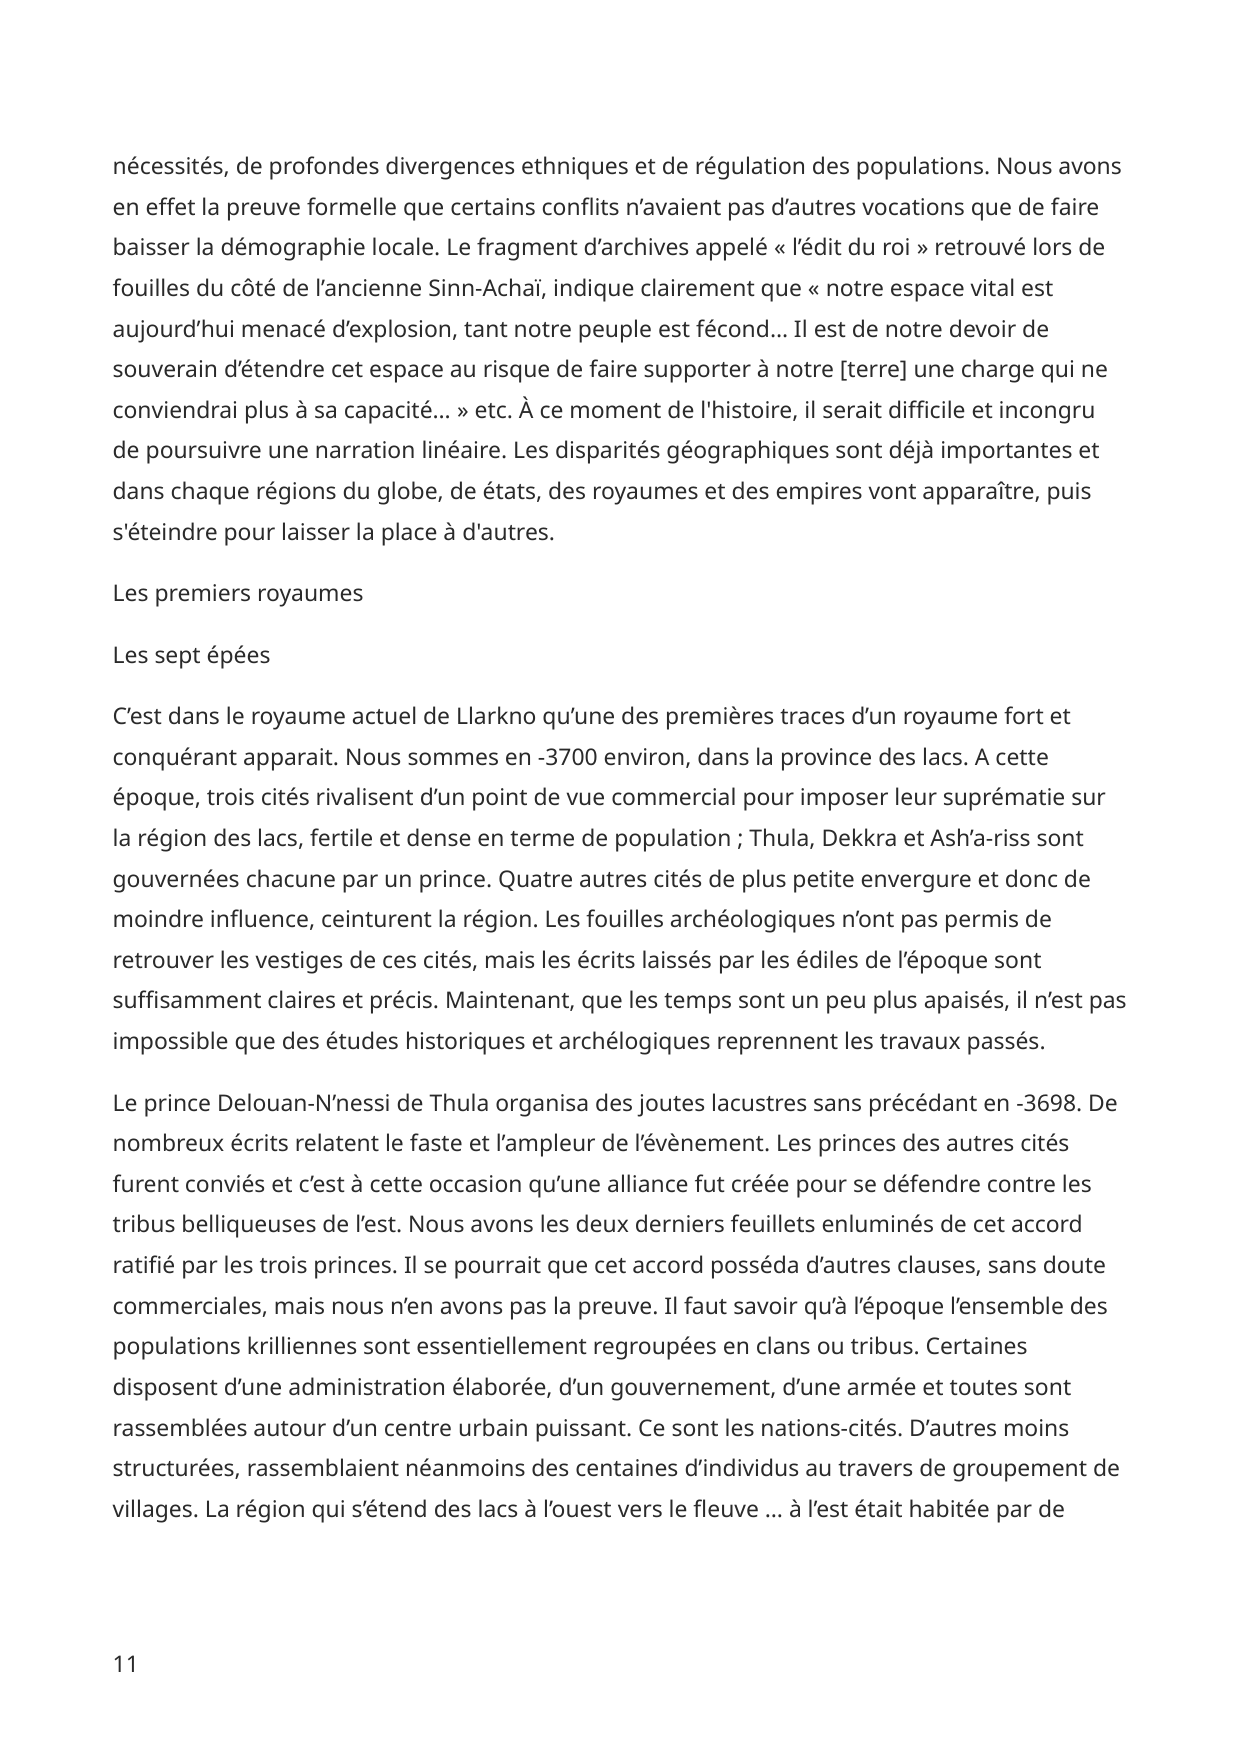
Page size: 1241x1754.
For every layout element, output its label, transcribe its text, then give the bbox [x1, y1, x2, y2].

text Les premiers royaumes [112, 577, 1128, 608]
text Le prince Delouan-N’nessi de Thula organisa des joutes lacustres sans précédant en -3698. De nombreux écrits relatent le faste et l’ampleur de l’évènement. Les princes des autres cités furent conviés et c’est à cette occasion qu’une alliance fut créée pour se défendre contre les tribus belliqueuses de l’est. Nous avons les deux derniers feuillets enluminés de cet accord ratifié par les trois princes. Il se pourrait que cet accord posséda d’autres clauses, sans doute commerciales, mais nous n’en avons pas la preuve. Il faut savoir qu’à l’époque l’ensemble des populations krilliennes sont essentiellement regroupées en clans ou tribus. Certaines disposent d’une administration élaborée, d’un gouvernement, d’une armée et toutes sont rassemblées autour d’un centre urbain puissant. Ce sont les nations-cités. D’autres moins structurées, rassemblaient néanmoins des centaines d’individus au travers de groupement de villages. La région qui s’étend des lacs à l’ouest vers le fleuve … à l’est était habitée par de [112, 1086, 1128, 1524]
text C’est dans le royaume actuel de Llarkno qu’une des premières traces d’un royaume fort et conquérant apparait. Nous sommes en -3700 environ, dans la province des lacs. A cette époque, trois cités rivalisent d’un point de vue commercial pour imposer leur suprématie sur la région des lacs, fertile et dense en terme de population ; Thula, Dekkra et Ash’a-riss sont gouvernées chacune par un prince. Quatre autres cités de plus petite envergure et donc de moindre influence, ceinturent la région. Les fouilles archéologiques n’ont pas permis de retrouver les vestiges de ces cités, mais les écrits laissés par les édiles de l’époque sont suffisamment claires et précis. Maintenant, que les temps sont un peu plus apaisés, il n’est pas impossible que des études historiques et archélogiques reprennent les travaux passés. [112, 700, 1128, 1056]
text Les sept épées [112, 638, 1128, 670]
text nécessités, de profondes divergences ethniques et de régulation des populations. Nous avons en effet la preuve formelle que certains conflits n’avaient pas d’autres vocations que de faire baisser la démographie locale. Le fragment d’archives appelé « l’édit du roi » retrouvé lors de fouilles du côté de l’ancienne Sinn-Achaï, indique clairement que « notre espace vital est aujourd’hui menacé d’explosion, tant notre peuple est fécond… Il est de notre devoir de souverain d’étendre cet espace au risque de faire supporter à notre [terre] une charge qui ne conviendrai plus à sa capacité… » etc. À ce moment de l'histoire, il serait difficile et incongru de poursuivre une narration linéaire. Les disparités géographiques sont déjà importantes et dans chaque régions du globe, de états, des royaumes et des empires vont apparaître, puis s'éteindre pour laisser la place à d'autres. [112, 150, 1128, 547]
